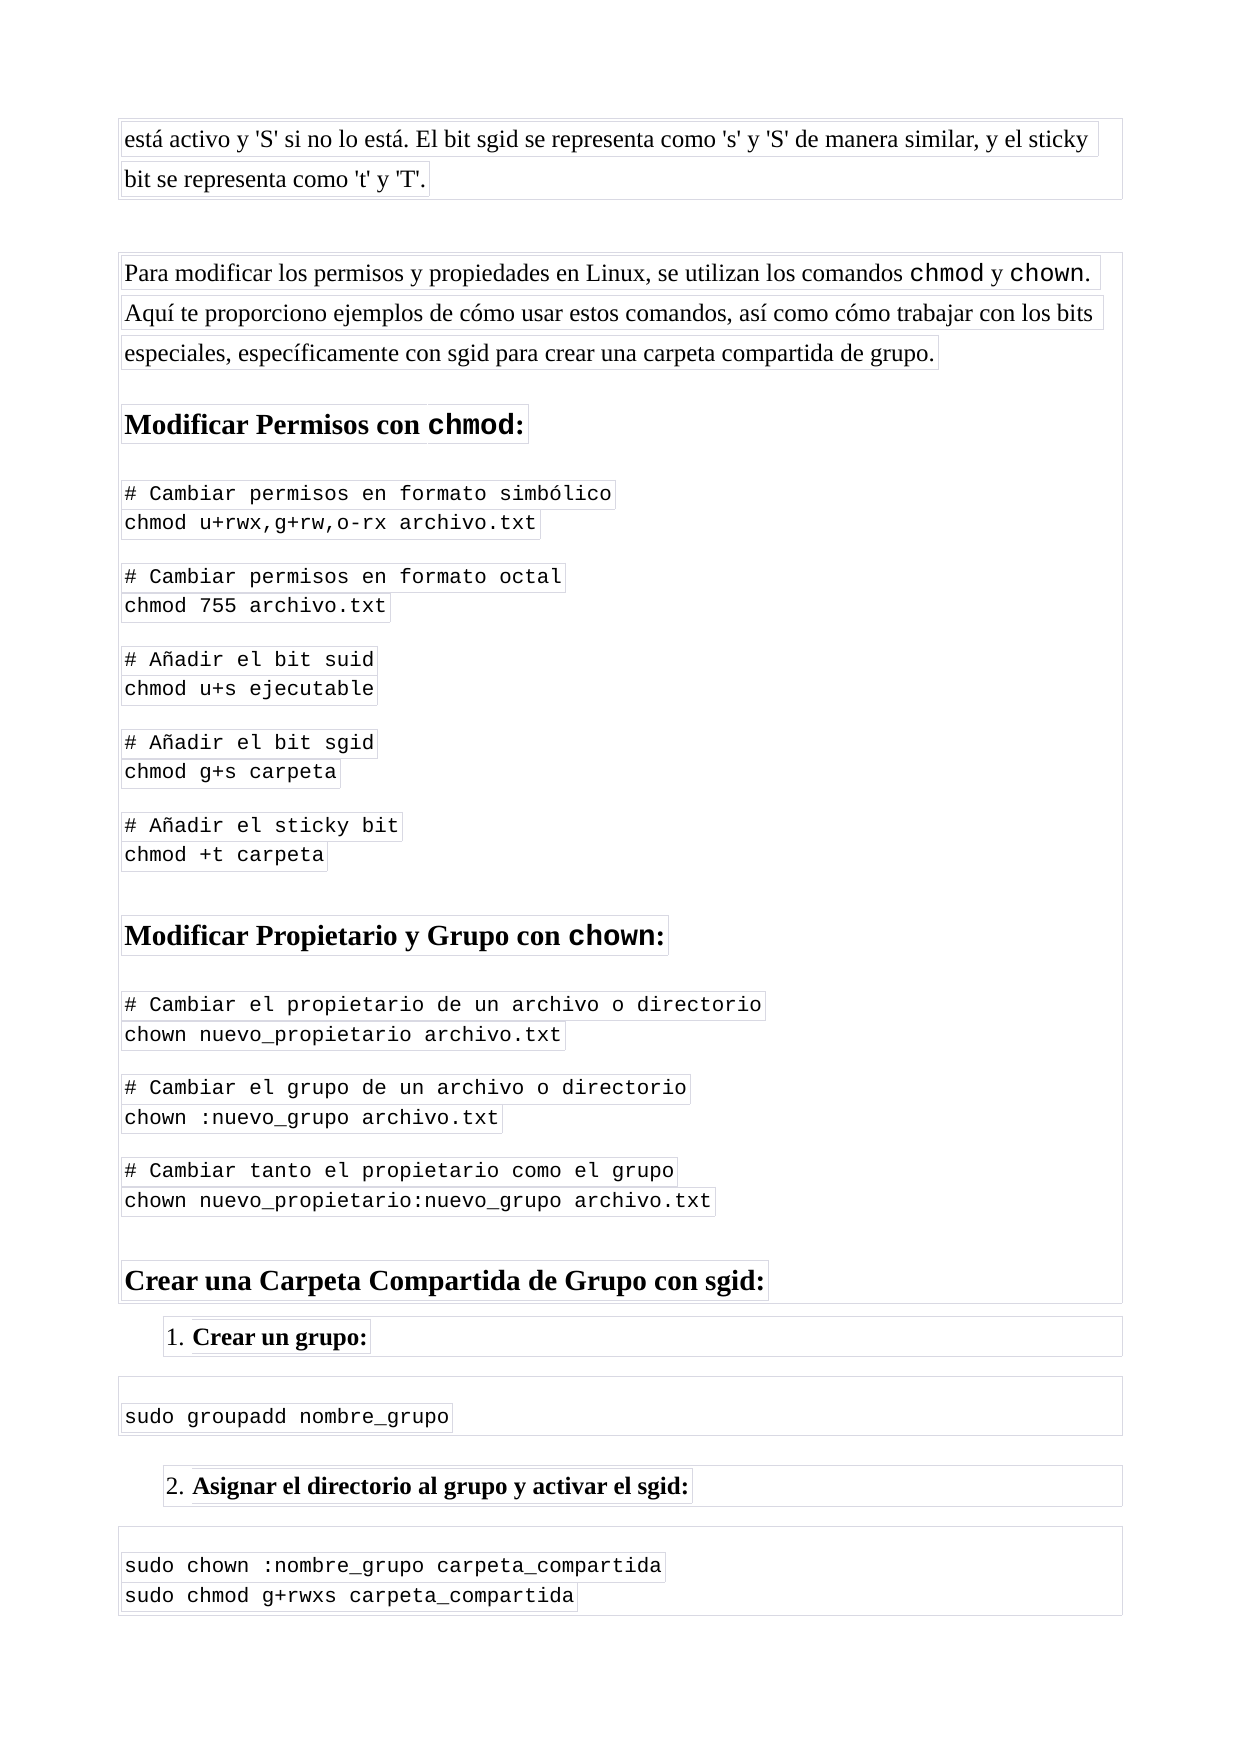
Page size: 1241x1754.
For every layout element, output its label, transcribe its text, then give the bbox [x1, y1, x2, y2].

text chmod 755 archivo.txt [122, 594, 390, 622]
text # Añadir el sticky bit [119, 809, 1122, 838]
list Asignar el directorio al grupo y activar el sgid: [164, 1466, 1122, 1506]
text [341, 755, 1122, 788]
text chmod u+s ejecutable [122, 676, 377, 705]
text # Cambiar permisos en formato octal [119, 560, 1122, 589]
text # Cambiar el propietario de un archivo o directorio [119, 988, 1122, 1018]
text está activo y 'S' si no lo está. El bit sgid se representa como 's' y 'S' de manera similar, y el sticky bit se representa como 't' y 'T'. [119, 119, 1122, 199]
text # Añadir el bit suid [119, 643, 1122, 672]
text chown nuevo_propietario:nuevo_grupo archivo.txt [678, 1184, 1122, 1216]
subtitle Modificar Permisos con chmod: [119, 401, 1122, 443]
text sudo chmod g+rwxs carpeta_compartida [119, 1579, 1122, 1615]
text chmod +t carpeta [122, 842, 327, 871]
text sudo chown :nombre_grupo carpeta_compartida [119, 1549, 1122, 1579]
text [391, 589, 1122, 622]
text # Cambiar tanto el propietario como el grupo [119, 1154, 1122, 1184]
text chown nuevo_propietario archivo.txt [122, 1022, 565, 1050]
text [378, 672, 1122, 705]
text sudo groupadd nombre_grupo [119, 1400, 1122, 1435]
text # Añadir el bit sgid [119, 726, 1122, 755]
text chmod u+rwx,g+rw,o-rx archivo.txt [122, 506, 1122, 539]
list Crear un grupo: [164, 1317, 1122, 1356]
text [328, 838, 1122, 871]
text chown :nuevo_grupo archivo.txt [122, 1101, 1122, 1133]
text Para modificar los permisos y propiedades en Linux, se utilizan los comandos chmod y chown. Aquí te proporciono ejemplos de cómo usar estos comandos, así como cómo trabajar con los bits especiales, específicamente con sgid para crear una carpeta compartida de grupo. [119, 253, 1122, 369]
text chown nuevo_propietario:nuevo_grupo archivo.txt [122, 1188, 715, 1216]
text # Cambiar el grupo de un archivo o directorio [119, 1071, 1122, 1101]
text chmod g+s carpeta [122, 760, 340, 788]
text [566, 1018, 1122, 1050]
text # Cambiar permisos en formato simbólico [119, 477, 1122, 506]
subtitle Modificar Propietario y Grupo con chown: [119, 912, 1122, 955]
subtitle Crear una Carpeta Compartida de Grupo con sgid: [119, 1257, 1122, 1303]
